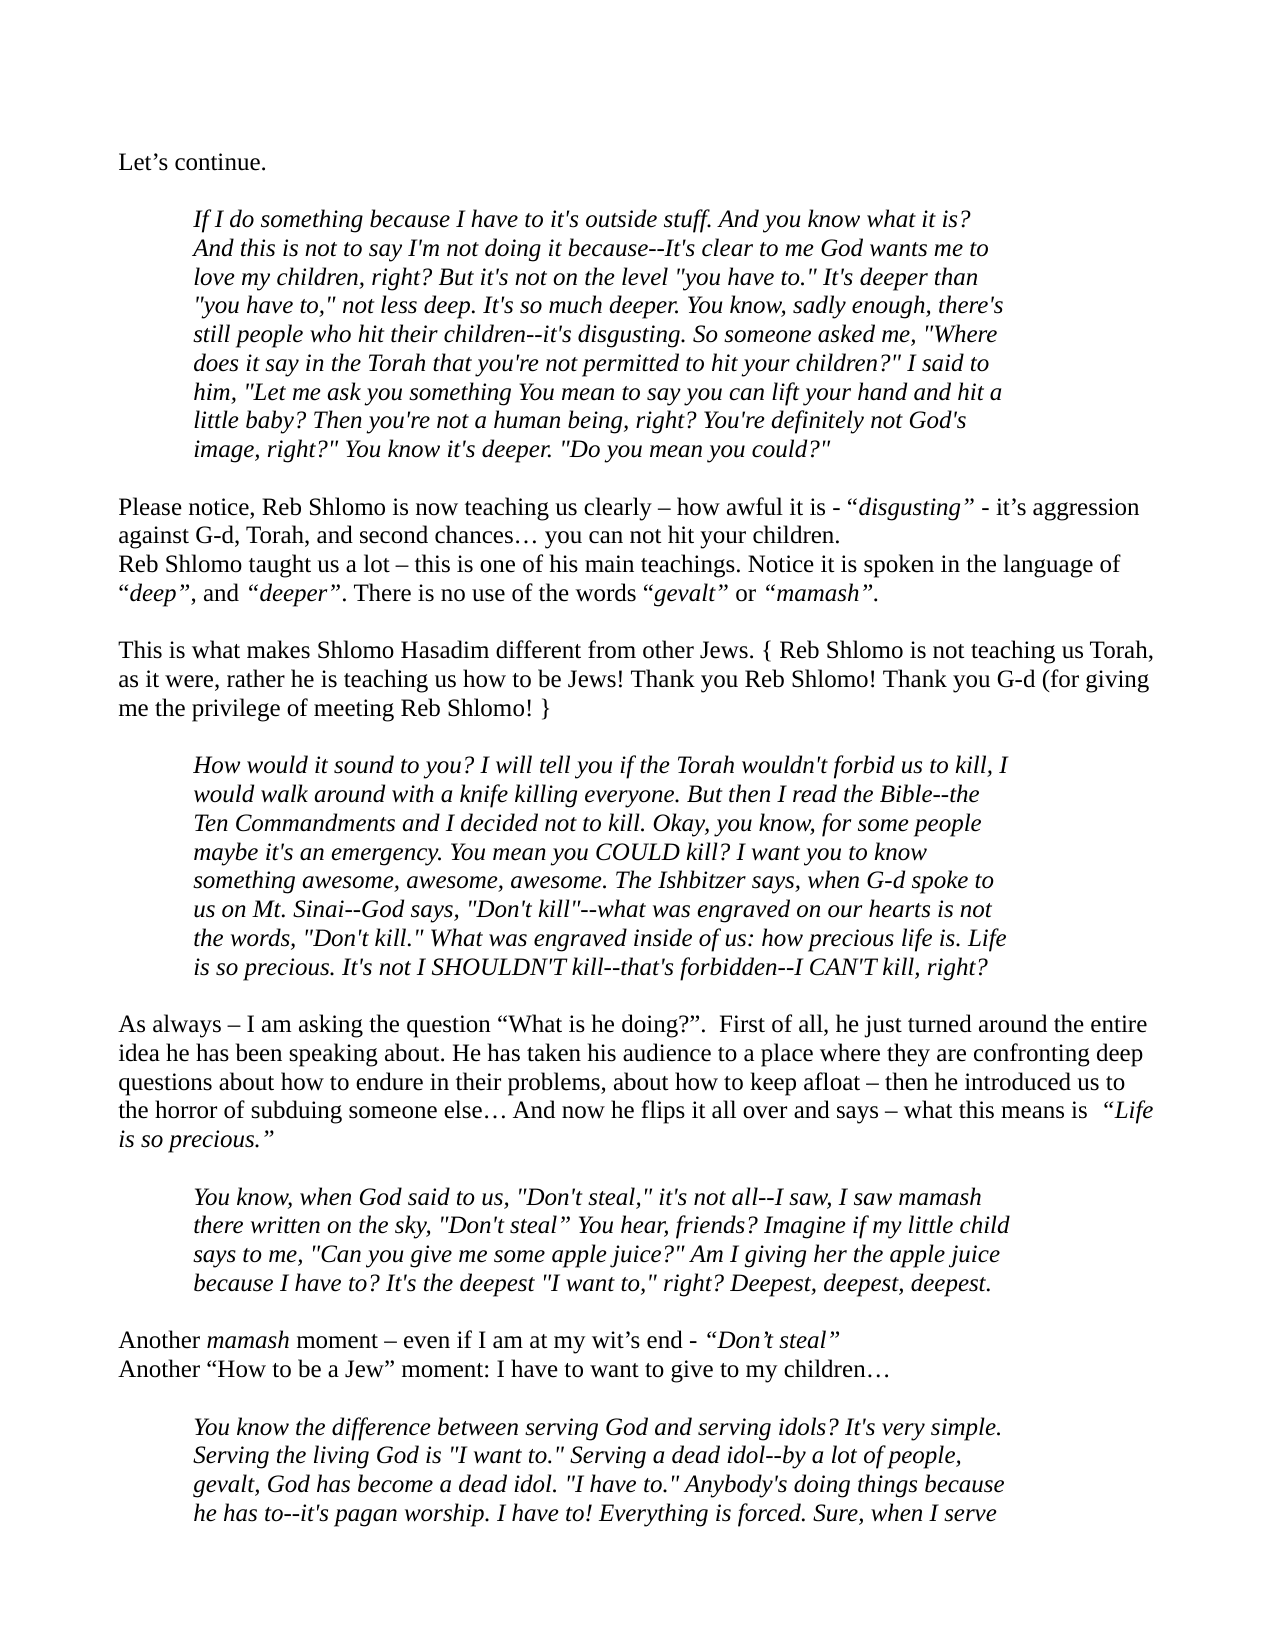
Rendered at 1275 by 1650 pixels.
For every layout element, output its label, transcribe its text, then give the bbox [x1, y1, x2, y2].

text Another “How to be a Jew” moment: I have to want to give to my children… [118, 1354, 1016, 1383]
text This is what makes Shlomo Hasadim different from other Jews. { Reb Shlomo is not teaching us Torah, as it were, rather he is teaching us how to be Jews! Thank you Reb Shlomo! Thank you G-d (for giving me the privilege of meeting Reb Shlomo! } [118, 636, 1157, 722]
text Please notice, Reb Shlomo is now teaching us clearly – how awful it is - “disgusting” - it’s aggression against G-d, Torah, and second chances… you can not hit your children. [118, 492, 1157, 549]
text Another mamash moment – even if I am at my wit’s end - “Don’t steal” [118, 1326, 1016, 1354]
text Reb Shlomo taught us a lot – this is one of his main teachings. Notice it is spoken in the language of “deep”, and “deeper”. There is no use of the words “gevalt” or “mamash”. [118, 549, 1157, 607]
text As always – I am asking the question “What is he doing?”. First of all, he just turned around the entire idea he has been speaking about. He has taken his audience to a place where they are confronting deep questions about how to endure in their problems, about how to keep afloat – then he introduced us to the horror of subduing someone else… And now he flips it all over and says – what this means is “Life is so precious.” [118, 1009, 1157, 1153]
text You know, when God said to us, "Don't steal," it's not all--I saw, I saw mamash there written on the sky, "Don't steal” You hear, friends? Imagine if my little child says to me, "Can you give me some apple juice?" Am I giving her the apple juice because I have to? It's the deepest "I want to," right? Deepest, deepest, deepest. [193, 1182, 1016, 1297]
text You know the difference between serving God and serving idols? It's very simple. Serving the living God is "I want to." Serving a dead idol--by a lot of people, gevalt, God has become a dead idol. "I have to." Anybody's doing things because he has to--it's pagan worship. I have to! Everything is forced. Sure, when I serve [193, 1412, 1016, 1527]
text If I do something because I have to it's outside stuff. And you know what it is? And this is not to say I'm not doing it because--It's clear to me God wants me to love my children, right? But it's not on the level "you have to." It's deeper than "you have to," not less deep. It's so much deeper. You know, sadly enough, there's still people who hit their children--it's disgusting. So someone asked me, "Where does it say in the Torah that you're not permitted to hit your children?" I said to him, "Let me ask you something You mean to say you can lift your hand and hit a little baby? Then you're not a human being, right? You're definitely not God's image, right?" You know it's deeper. "Do you mean you could?" [193, 204, 1016, 463]
text Let’s continue. [118, 147, 1157, 176]
text How would it sound to you? I will tell you if the Torah wouldn't forbid us to kill, I would walk around with a knife killing everyone. But then I read the Bible--the Ten Commandments and I decided not to kill. Okay, you know, for some people maybe it's an emergency. You mean you COULD kill? I want you to know something awesome, awesome, awesome. The Ishbitzer says, when G-d spoke to us on Mt. Sinai--God says, "Don't kill"--what was engraved on our hearts is not the words, "Don't kill." What was engraved inside of us: how precious life is. Life is so precious. It's not I SHOULDN'T kill--that's forbidden--I CAN'T kill, right? [193, 751, 1016, 981]
